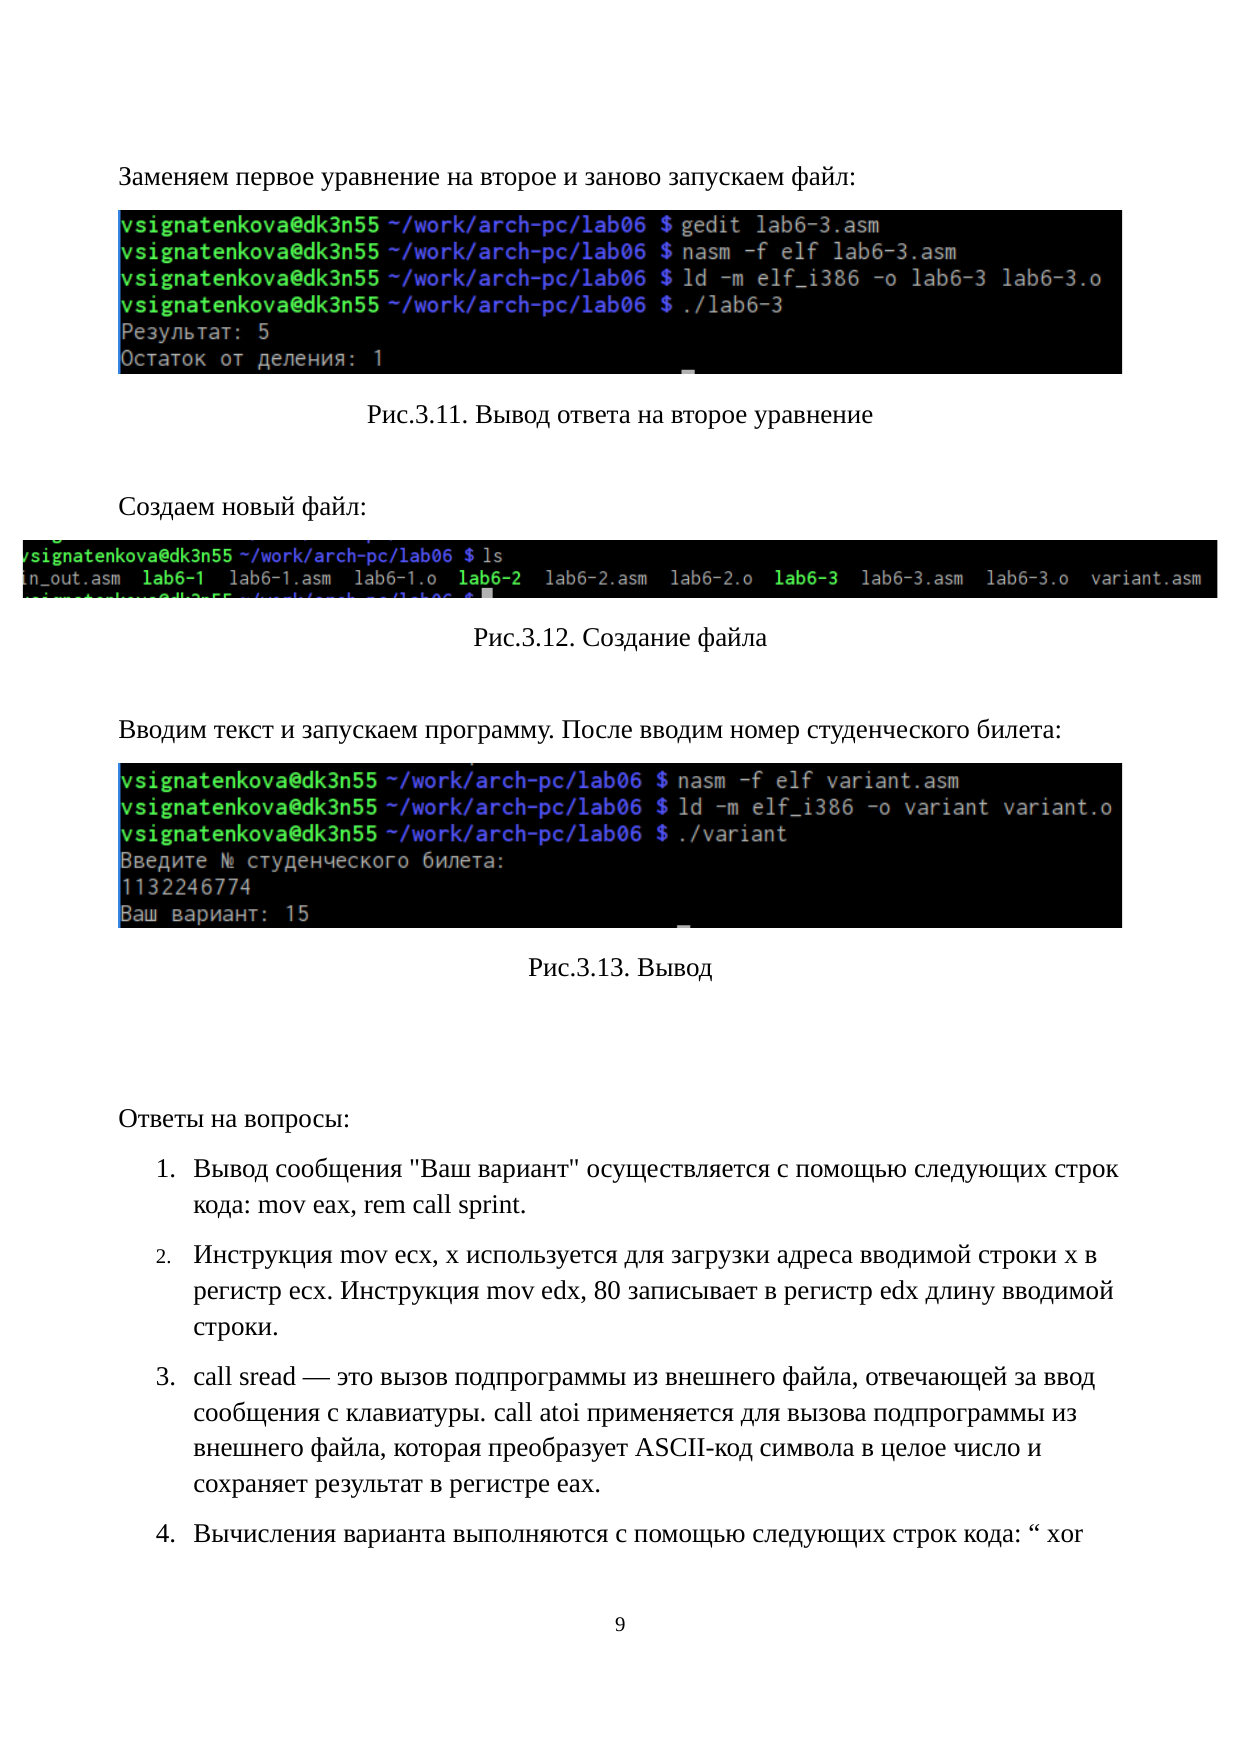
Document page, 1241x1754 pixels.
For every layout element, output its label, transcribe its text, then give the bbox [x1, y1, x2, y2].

picture [118, 763, 1123, 928]
text Вводим текст и запускаем программу. После вводим номер студенческого билета: [118, 714, 1122, 745]
list Вычисления варианта выполняются с помощью следующих строк кода: “ xor [156, 1518, 1122, 1549]
list call sread — это вызов подпрограммы из внешнего файла, отвечающей за ввод сообщения с клавиатуры. call atoi применяется для вызова подпрограммы из внешнего файла, которая преобразует ASCII-код символа в целое число и сохраняет результат в регистре eax. [156, 1360, 1122, 1498]
list Вывод сообщения "Ваш вариант" осуществляется с помощью следующих строк кода: mov eax, rem call sprint. [156, 1152, 1122, 1219]
text Рис.3.13. Вывод [118, 928, 1122, 982]
picture [118, 210, 1123, 374]
picture [22, 540, 1218, 598]
text Заменяем первое уравнение на второе и заново запускаем файл: [118, 160, 1122, 191]
text Рис.3.12. Создание файла [118, 598, 1122, 652]
text Рис.3.11. Вывод ответа на второе уравнение [118, 374, 1122, 429]
list Инструкция mov ecx, x используется для загрузки адреса вводимой строки x в регистр ecx. Инструкция mov edx, 80 записывает в регистр edx длину вводимой строки. [156, 1238, 1122, 1341]
text Создаем новый файл: [118, 490, 1122, 521]
text Ответы на вопросы: [118, 1102, 1122, 1133]
